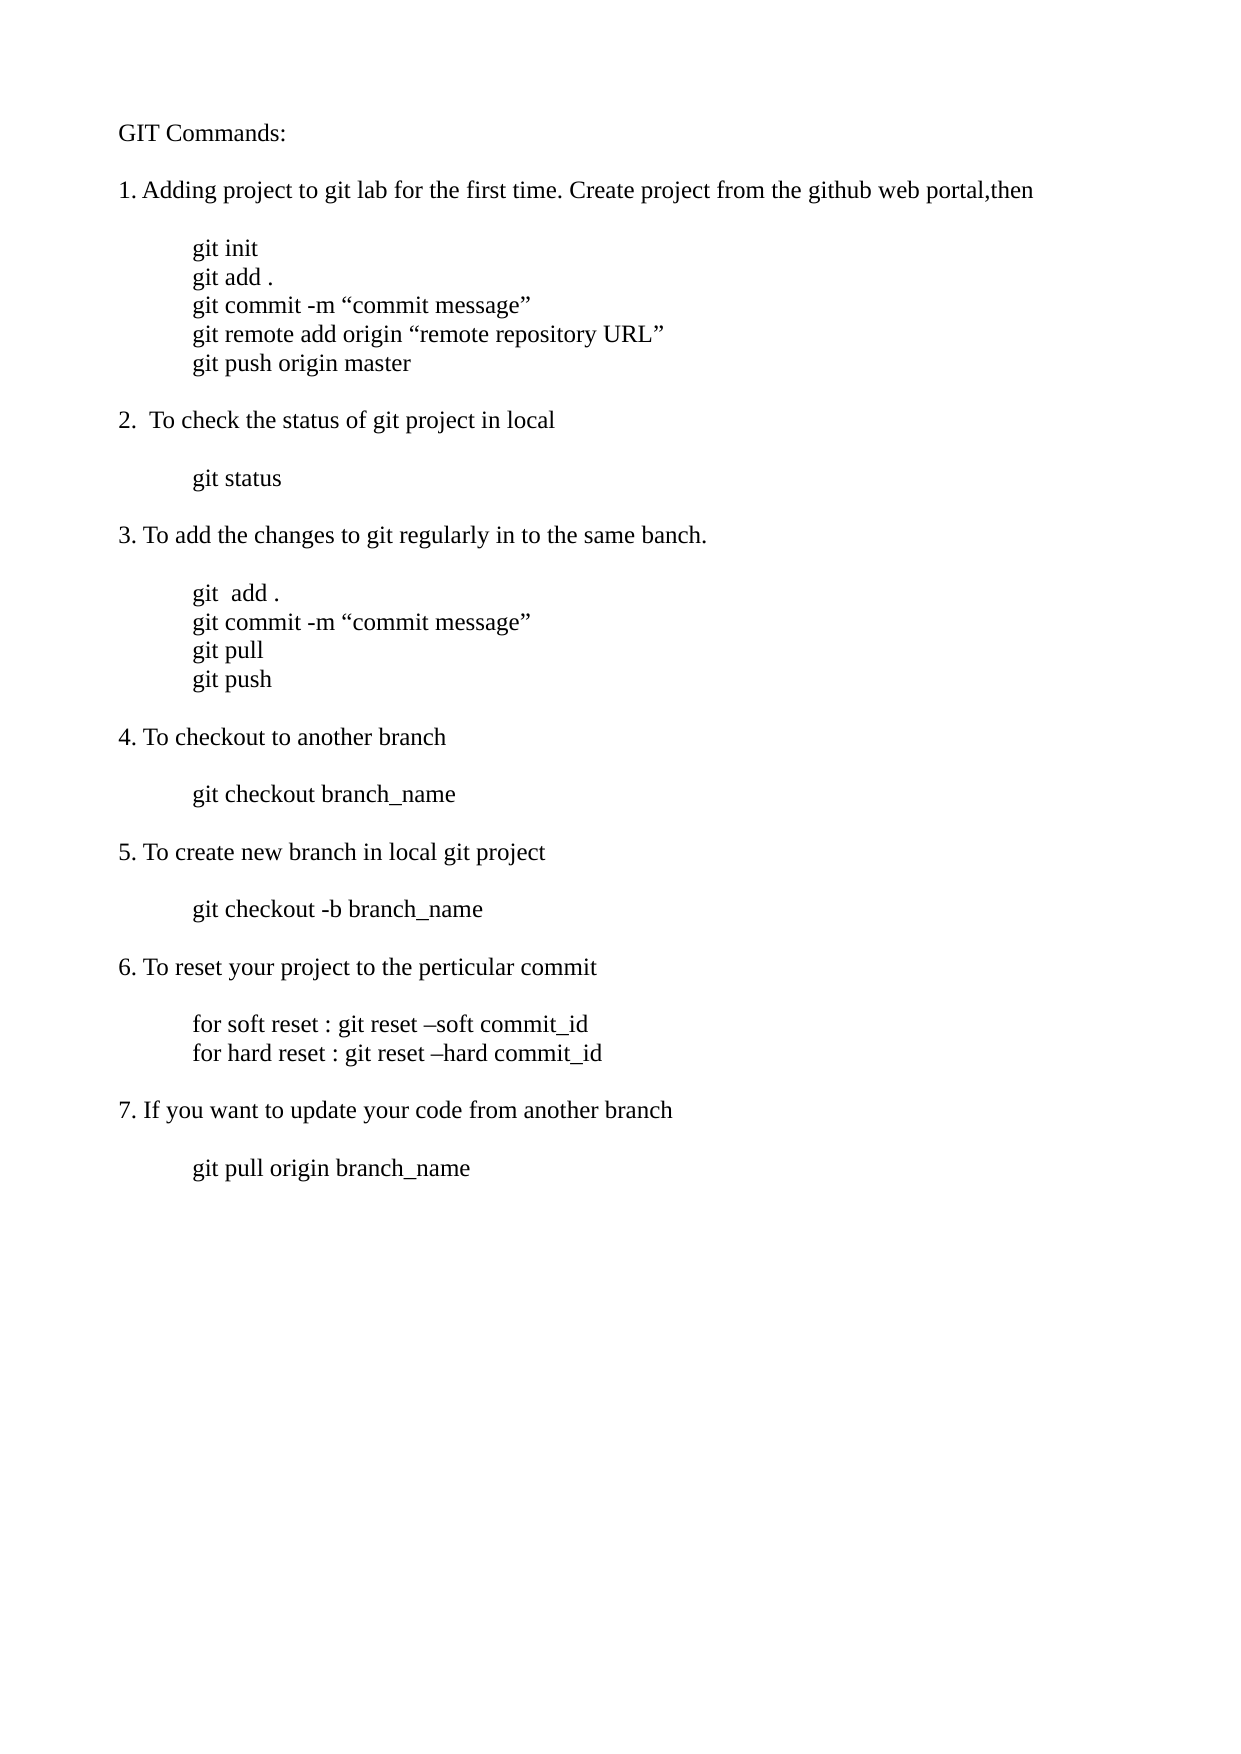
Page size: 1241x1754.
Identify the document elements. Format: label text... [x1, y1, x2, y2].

text 4. To checkout to another branch [118, 722, 1122, 751]
text git init [118, 233, 1122, 262]
text git checkout branch_name [118, 779, 1122, 808]
text 3. To add the changes to git regularly in to the same banch. [118, 521, 1122, 549]
text git status [118, 463, 1122, 492]
text git commit -m “commit message” [118, 291, 1122, 319]
text git pull origin branch_name [118, 1153, 1122, 1182]
text git push [118, 664, 1122, 693]
text git remote add origin “remote repository URL” [118, 319, 1122, 348]
text 6. To reset your project to the perticular commit [118, 952, 1122, 981]
text 7. If you want to update your code from another branch [118, 1096, 1122, 1124]
text 5. To create new branch in local git project [118, 837, 1122, 866]
text GIT Commands: [118, 118, 1122, 147]
text for soft reset : git reset –soft commit_id [118, 1009, 1122, 1038]
text git add . [118, 578, 1122, 607]
text git checkout -b branch_name [118, 894, 1122, 923]
text for hard reset : git reset –hard commit_id [118, 1038, 1122, 1067]
text 2. To check the status of git project in local [118, 406, 1122, 434]
text git pull [118, 636, 1122, 664]
text git add . [118, 262, 1122, 291]
text 1. Adding project to git lab for the first time. Create project from the github web portal,then [118, 176, 1122, 204]
text git commit -m “commit message” [118, 607, 1122, 636]
text git push origin master [118, 348, 1122, 377]
